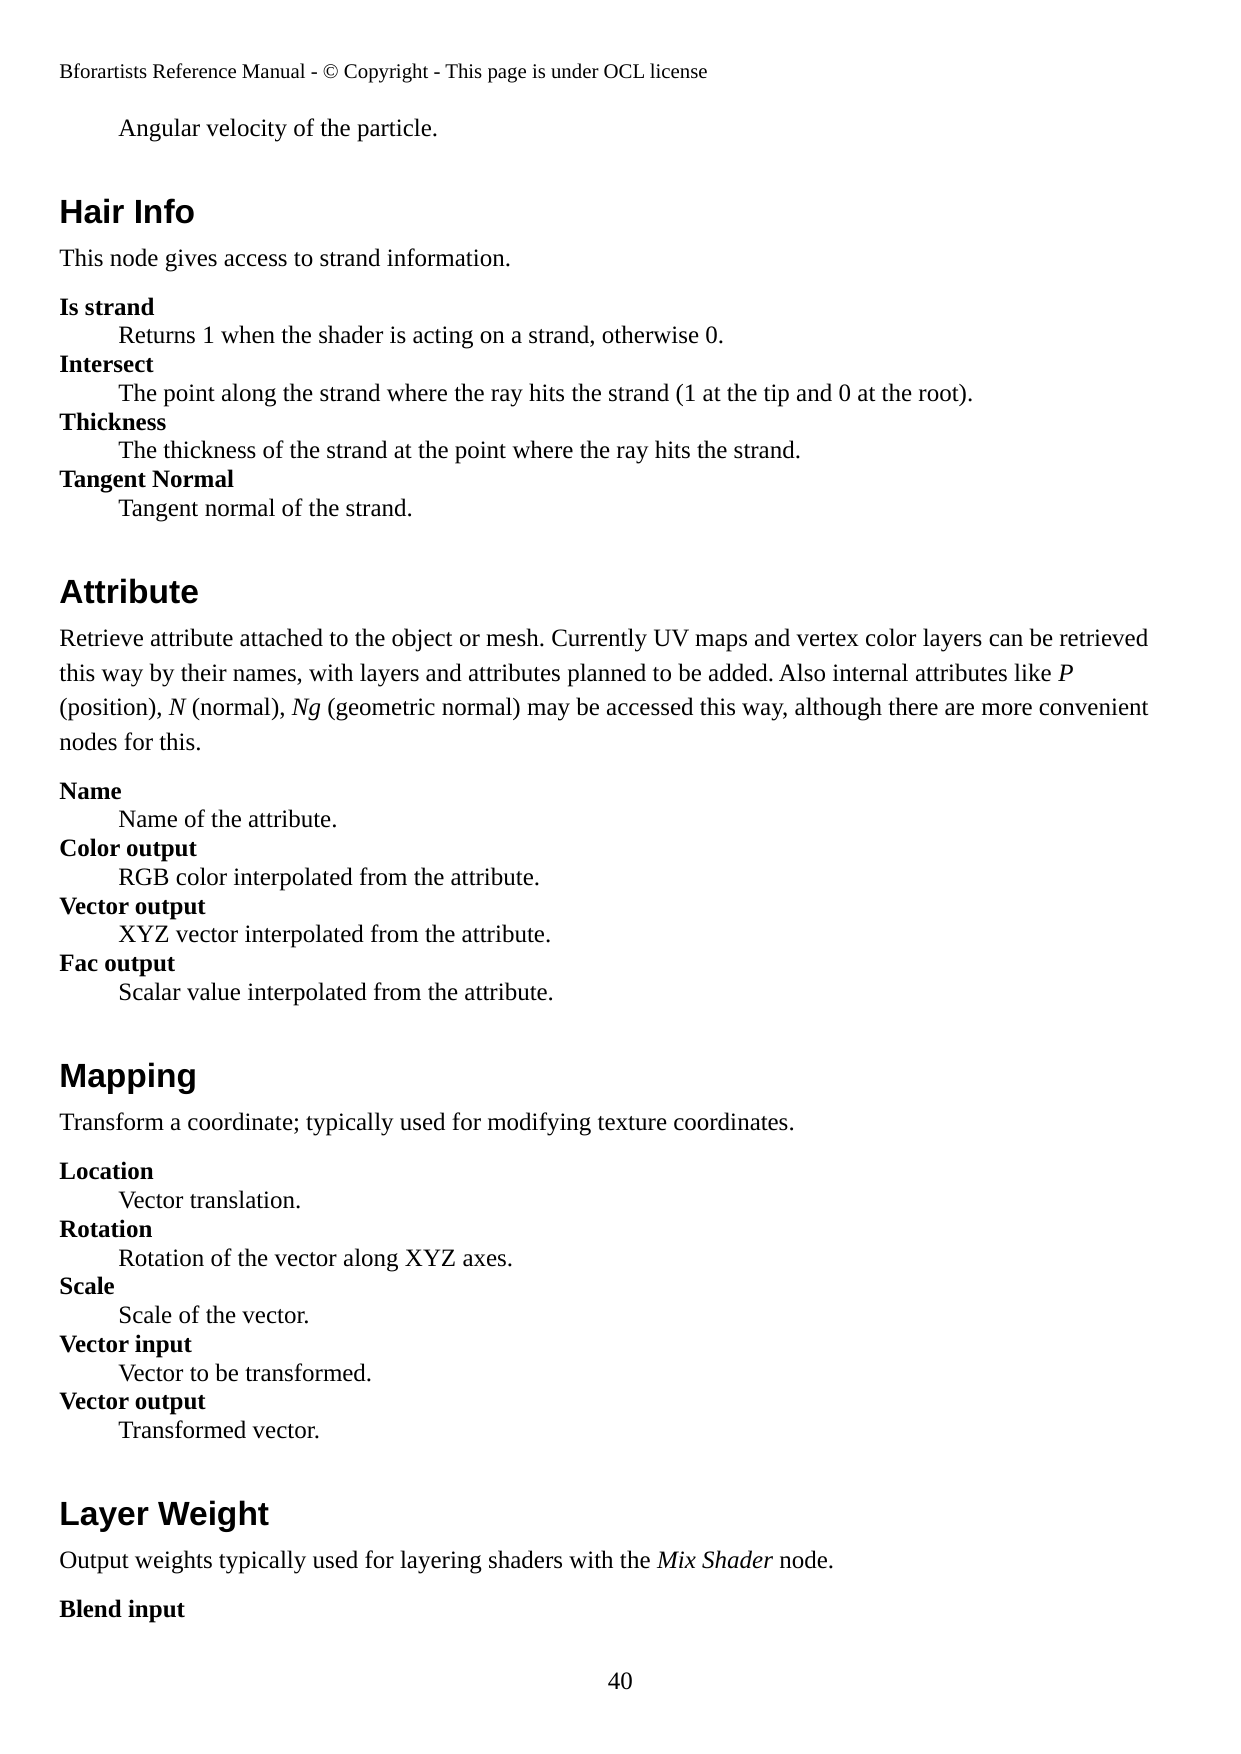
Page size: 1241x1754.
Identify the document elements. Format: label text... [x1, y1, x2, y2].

list Transformed vector. [118, 1415, 1181, 1444]
list Scale of the vector. [118, 1300, 1181, 1329]
subtitle Attribute [59, 572, 1181, 611]
list Scalar value interpolated from the attribute. [118, 977, 1181, 1006]
list Returns 1 when the shader is acting on a strand, otherwise 0. [118, 321, 1181, 349]
list RGB color interpolated from the attribute. [118, 862, 1181, 891]
subtitle Rotation [59, 1214, 1181, 1243]
subtitle Layer Weight [59, 1494, 1181, 1533]
subtitle Vector input [59, 1329, 1181, 1358]
list Rotation of the vector along XYZ axes. [118, 1243, 1181, 1271]
subtitle Scale [59, 1271, 1181, 1300]
list Vector to be transformed. [118, 1358, 1181, 1386]
subtitle Blend input [59, 1594, 1181, 1623]
text Transform a coordinate; typically used for modifying texture coordinates. [59, 1107, 1181, 1136]
subtitle Color output [59, 833, 1181, 862]
list Vector translation. [118, 1185, 1181, 1214]
list Name of the attribute. [118, 804, 1181, 833]
subtitle Location [59, 1156, 1181, 1185]
list Tangent normal of the strand. [118, 493, 1181, 522]
text This node gives access to strand information. [59, 243, 1181, 272]
list XYZ vector interpolated from the attribute. [118, 919, 1181, 948]
subtitle Thickness [59, 407, 1181, 436]
subtitle Vector output [59, 891, 1181, 919]
list The thickness of the strand at the point where the ray hits the strand. [118, 436, 1181, 464]
subtitle Fac output [59, 948, 1181, 977]
subtitle Hair Info [59, 192, 1181, 230]
subtitle Intersect [59, 349, 1181, 378]
list The point along the strand where the ray hits the strand (1 at the tip and 0 at the root). [118, 378, 1181, 407]
text Retrieve attribute attached to the object or mesh. Currently UV maps and vertex color layers can be retrieved this way by their names, with layers and attributes planned to be added. Also internal attributes like P (position), N (normal), Ng (geometric normal) may be accessed this way, although there are more convenient nodes for this. [59, 623, 1181, 756]
subtitle Name [59, 776, 1181, 804]
subtitle Is strand [59, 292, 1181, 321]
subtitle Tangent Normal [59, 464, 1181, 493]
subtitle Vector output [59, 1386, 1181, 1415]
text Output weights typically used for layering shaders with the Mix Shader node. [59, 1545, 1181, 1574]
list Angular velocity of the particle. [118, 113, 1181, 141]
subtitle Mapping [59, 1056, 1181, 1095]
